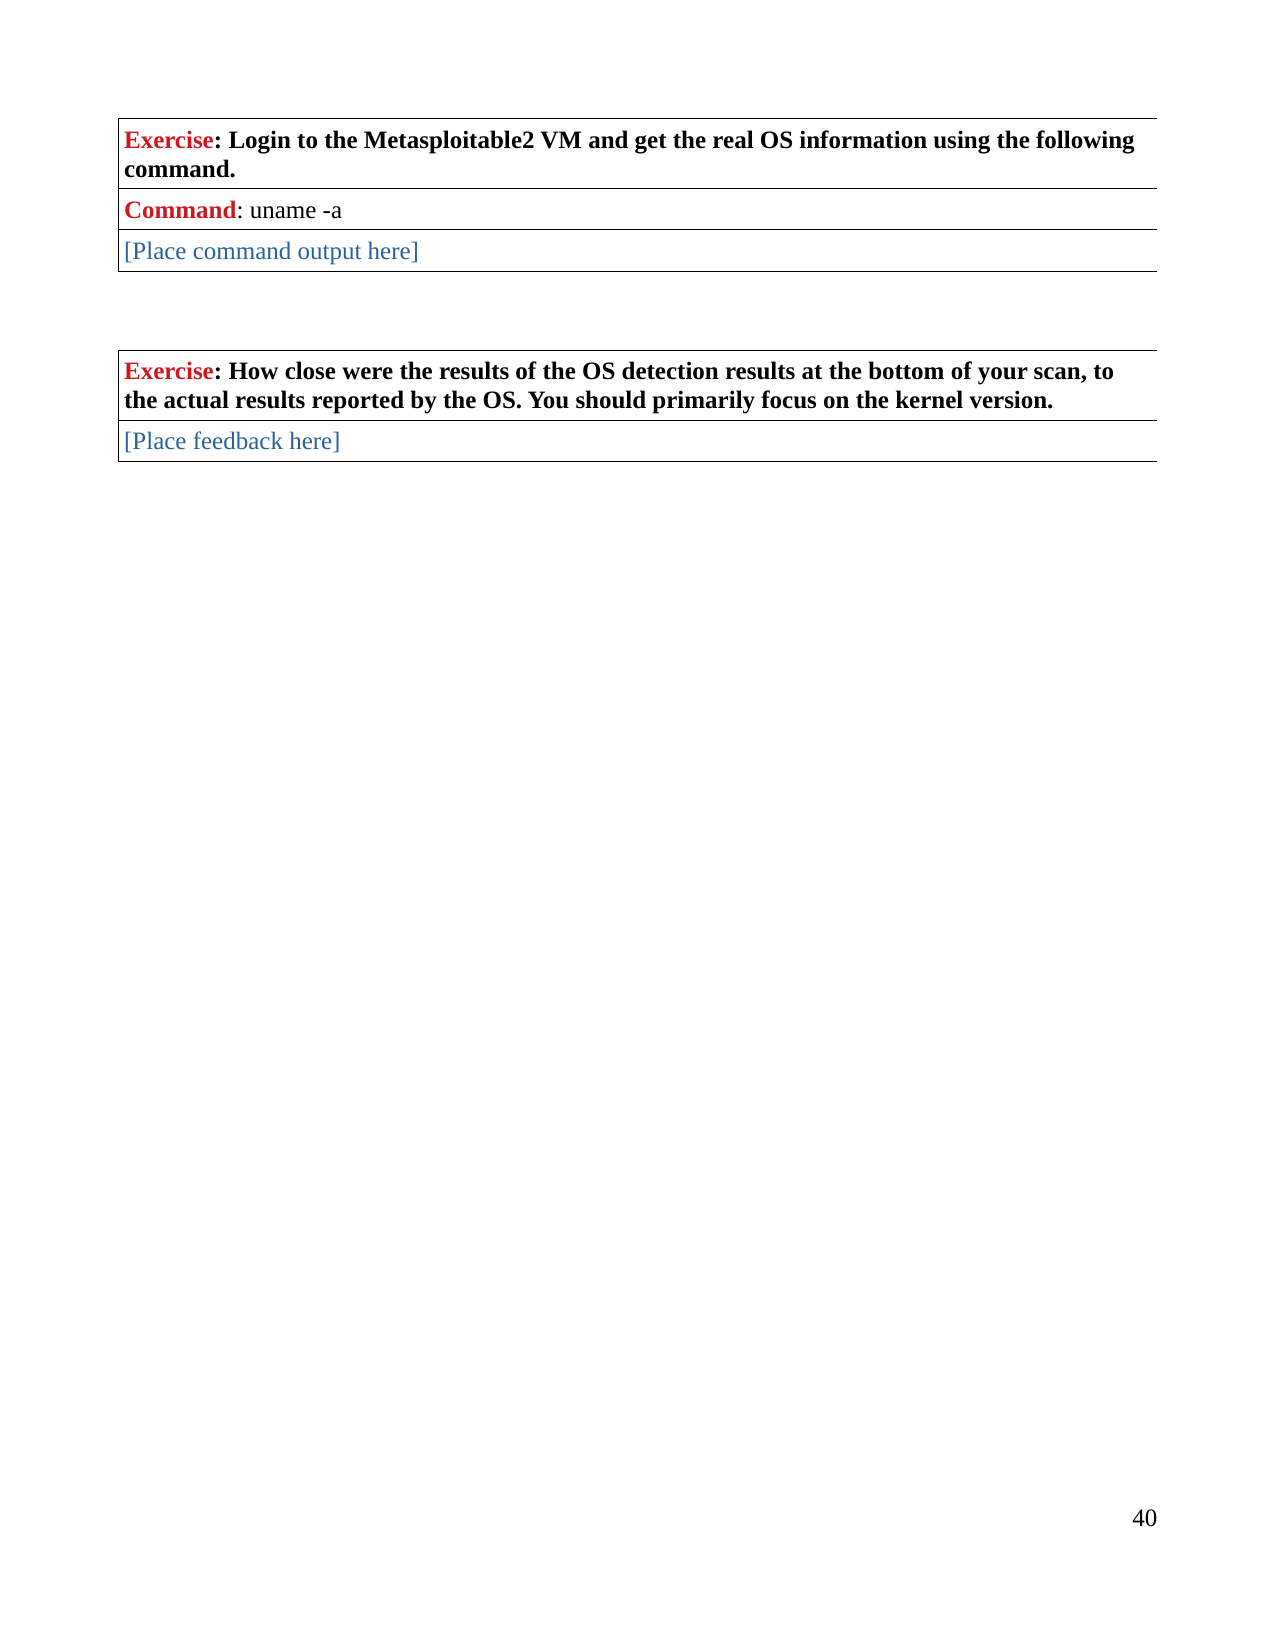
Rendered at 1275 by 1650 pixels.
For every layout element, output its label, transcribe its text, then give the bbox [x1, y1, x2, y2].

table_header Exercise: How close were the results of the OS detection results at the bottom of your scan, to the actual results reported by the OS. You should primarily focus on the kernel version. [119, 351, 1157, 419]
table_cell Command: uname -a [119, 189, 1157, 229]
table_header Exercise: Login to the Metasploitable2 VM and get the real OS information using the following command. [119, 119, 1157, 188]
table_cell [Place feedback here] [119, 421, 1157, 461]
table_cell [Place command output here] [119, 230, 1157, 271]
